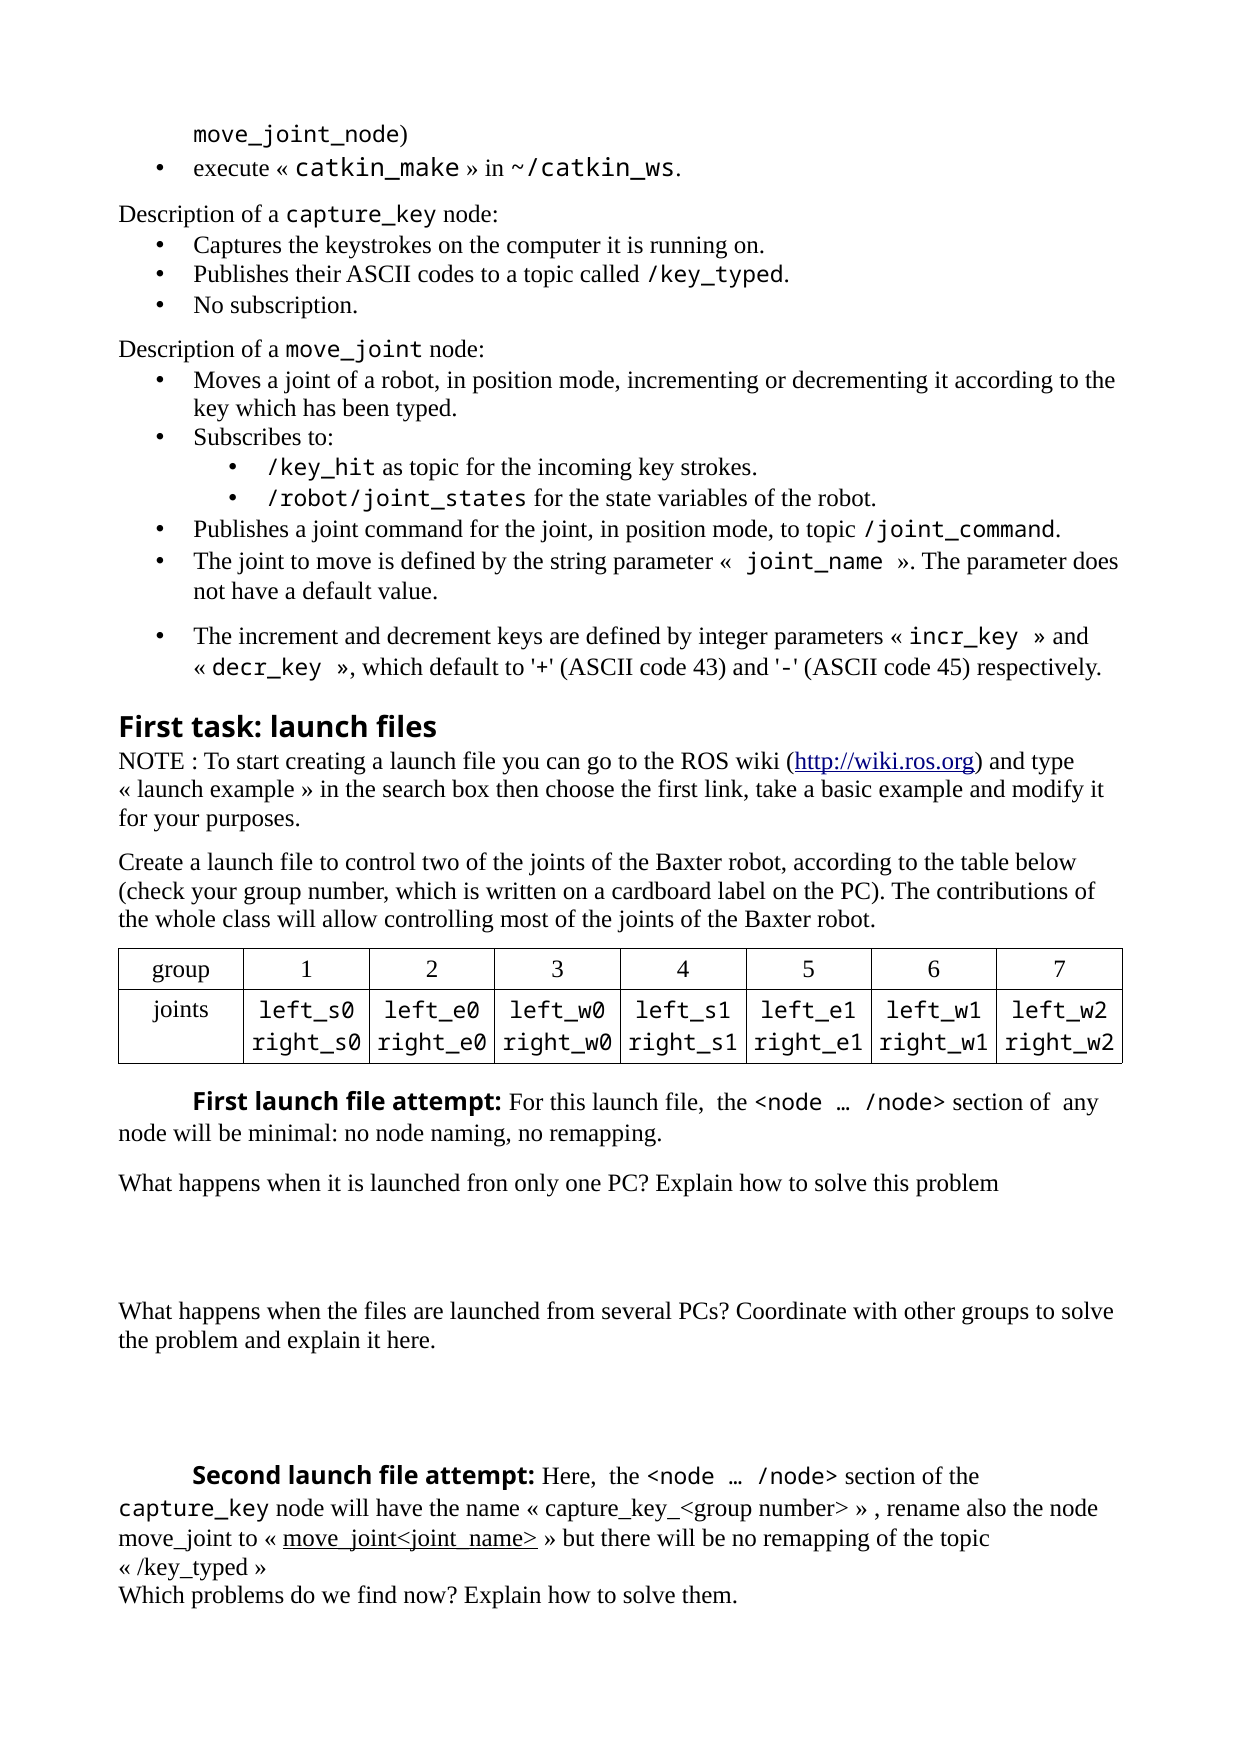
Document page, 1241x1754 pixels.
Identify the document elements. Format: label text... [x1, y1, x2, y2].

table_cell left_e1 right_e1 [747, 990, 871, 1063]
list move_joint_node) [156, 118, 1122, 149]
text What happens when the files are launched from several PCs? Coordinate with other groups to solve the problem and explain it here. [118, 1296, 1122, 1353]
table_header 1 [244, 949, 369, 989]
text Second launch file attempt: Here, the <node … /node> section of the capture_key node will have the name « capture_key_<group number> » , rename also the node move_joint to « move_joint<joint_name> » but there will be no remapping of the topic « /key_typed » [118, 1458, 1122, 1581]
list No subscription. [156, 290, 1122, 318]
text Create a launch file to control two of the joints of the Baxter robot, according to the table below (check your group number, which is written on a cardboard label on the PC). The contributions of the whole class will allow controlling most of the joints of the Baxter robot. [118, 847, 1122, 933]
table_cell left_w2 right_w2 [997, 990, 1122, 1063]
list The increment and decrement keys are defined by integer parameters « incr_key » and « decr_key », which default to '+' (ASCII code 43) and '-' (ASCII code 45) respectively. [156, 620, 1122, 682]
table_cell left_w0 right_w0 [495, 990, 620, 1063]
list Captures the keystrokes on the computer it is running on. [156, 230, 1122, 258]
table_header 2 [370, 949, 494, 989]
list Publishes their ASCII codes to a topic called /key_typed. [156, 258, 1122, 290]
text First launch file attempt: For this launch file, the <node … /node> section of any node will be minimal: no node naming, no remapping. [118, 1084, 1122, 1147]
text Description of a move_joint node: [118, 333, 1122, 365]
text Description of a capture_key node: [118, 198, 1122, 230]
table_cell left_e0 right_e0 [370, 990, 494, 1063]
table_cell left_w1 right_w1 [872, 990, 996, 1063]
table_header group [119, 949, 243, 989]
table_header 4 [621, 949, 746, 989]
text What happens when it is launched fron only one PC? Explain how to solve this problem [118, 1168, 1122, 1196]
table_cell left_s0 right_s0 [244, 990, 369, 1063]
table_cell joints [119, 990, 243, 1063]
table_header 6 [872, 949, 996, 989]
list /key_hit as topic for the incoming key strokes. [228, 451, 1122, 482]
table_header 3 [495, 949, 620, 989]
text Which problems do we find now? Explain how to solve them. [118, 1581, 1122, 1609]
list execute « catkin_make » in ~/catkin_ws. [156, 149, 1122, 183]
table_header 5 [747, 949, 871, 989]
table_cell left_s1 right_s1 [621, 990, 746, 1063]
list Moves a joint of a robot, in position mode, incrementing or decrementing it according to the key which has been typed. [156, 365, 1122, 422]
text NOTE : To start creating a launch file you can go to the ROS wiki (http://wiki.ros.org) and type « launch example » in the search box then choose the first link, take a basic example and modify it for your purposes. [118, 746, 1122, 832]
list The joint to move is defined by the string parameter « joint_name ». The parameter does not have a default value. [156, 545, 1122, 605]
list /robot/joint_states for the state variables of the robot. [228, 482, 1122, 513]
list Subscribes to: [156, 422, 1122, 451]
table_header 7 [997, 949, 1122, 989]
text First task: launch files [118, 706, 1122, 746]
list Publishes a joint command for the joint, in position mode, to topic /joint_command. [156, 513, 1122, 545]
